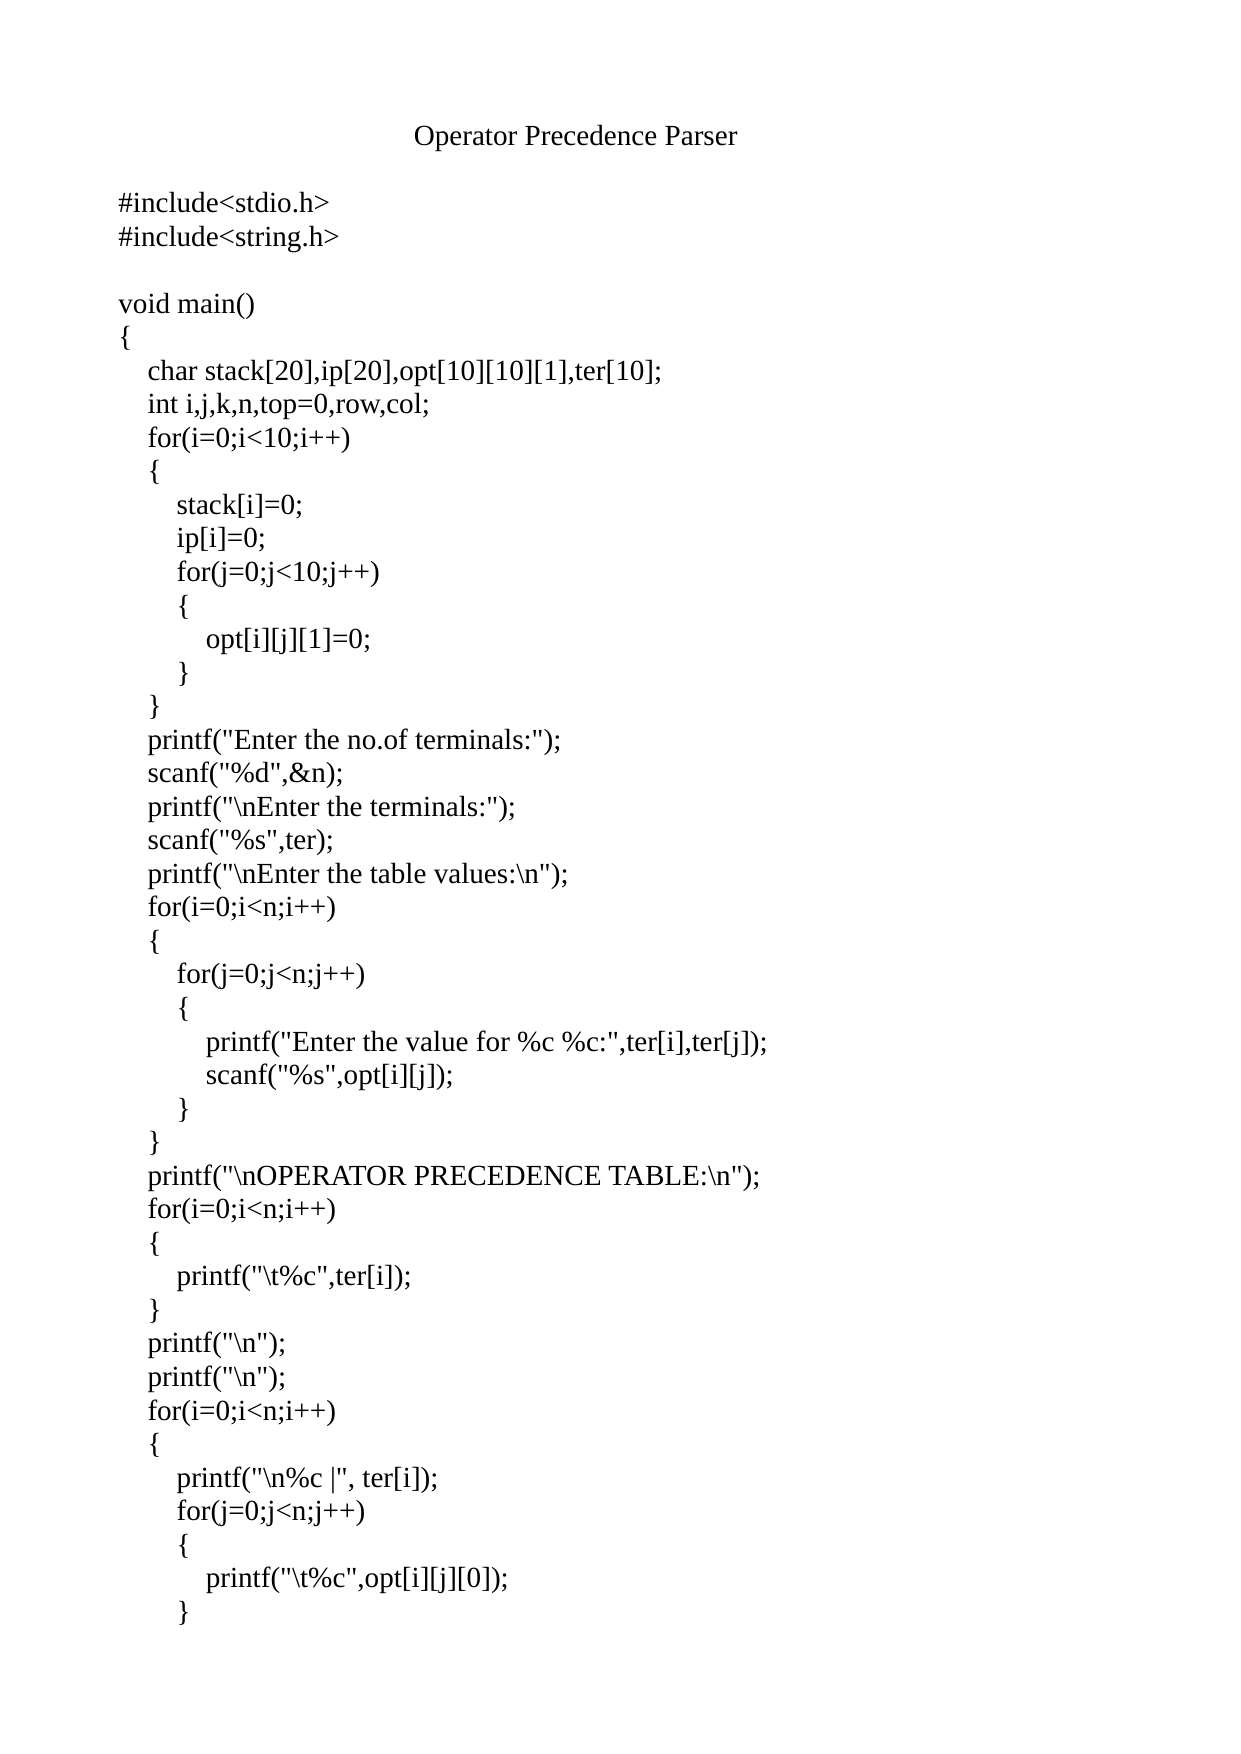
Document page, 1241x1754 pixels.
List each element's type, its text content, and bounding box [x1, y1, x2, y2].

text printf("\t%c",opt[i][j][0]); [118, 1560, 1122, 1594]
text { [118, 923, 1122, 957]
text void main() [118, 286, 1122, 319]
text { [118, 453, 1122, 487]
text { [118, 319, 1122, 353]
text } [118, 1292, 1122, 1326]
text } [118, 1594, 1122, 1627]
text } [118, 655, 1122, 688]
text int i,j,k,n,top=0,row,col; [118, 386, 1122, 420]
text scanf("%s",ter); [118, 822, 1122, 856]
text for(i=0;i<n;i++) [118, 1393, 1122, 1426]
text for(i=0;i<n;i++) [118, 889, 1122, 923]
text #include<stdio.h> [118, 185, 1122, 219]
text { [118, 1527, 1122, 1560]
text for(i=0;i<n;i++) [118, 1191, 1122, 1225]
text Operator Precedence Parser [118, 118, 1122, 152]
text printf("\nOPERATOR PRECEDENCE TABLE:\n"); [118, 1158, 1122, 1191]
text printf("\n"); [118, 1326, 1122, 1359]
text for(j=0;j<10;j++) [118, 554, 1122, 588]
text printf("\n"); [118, 1359, 1122, 1393]
text } [118, 1124, 1122, 1158]
text printf("\t%c",ter[i]); [118, 1258, 1122, 1292]
text scanf("%s",opt[i][j]); [118, 1057, 1122, 1091]
text printf("\n%c |", ter[i]); [118, 1460, 1122, 1493]
text printf("\nEnter the terminals:"); [118, 789, 1122, 822]
text { [118, 588, 1122, 621]
text { [118, 1426, 1122, 1460]
text #include<string.h> [118, 219, 1122, 252]
text scanf("%d",&n); [118, 755, 1122, 789]
text printf("Enter the value for %c %c:",ter[i],ter[j]); [118, 1024, 1122, 1057]
text stack[i]=0; [118, 487, 1122, 521]
text printf("Enter the no.of terminals:"); [118, 722, 1122, 755]
text for(i=0;i<10;i++) [118, 420, 1122, 453]
text } [118, 1091, 1122, 1124]
text { [118, 990, 1122, 1024]
text for(j=0;j<n;j++) [118, 1493, 1122, 1527]
text ip[i]=0; [118, 521, 1122, 554]
text opt[i][j][1]=0; [118, 621, 1122, 655]
text char stack[20],ip[20],opt[10][10][1],ter[10]; [118, 353, 1122, 386]
text for(j=0;j<n;j++) [118, 957, 1122, 990]
text printf("\nEnter the table values:\n"); [118, 856, 1122, 889]
text } [118, 688, 1122, 722]
text { [118, 1225, 1122, 1258]
